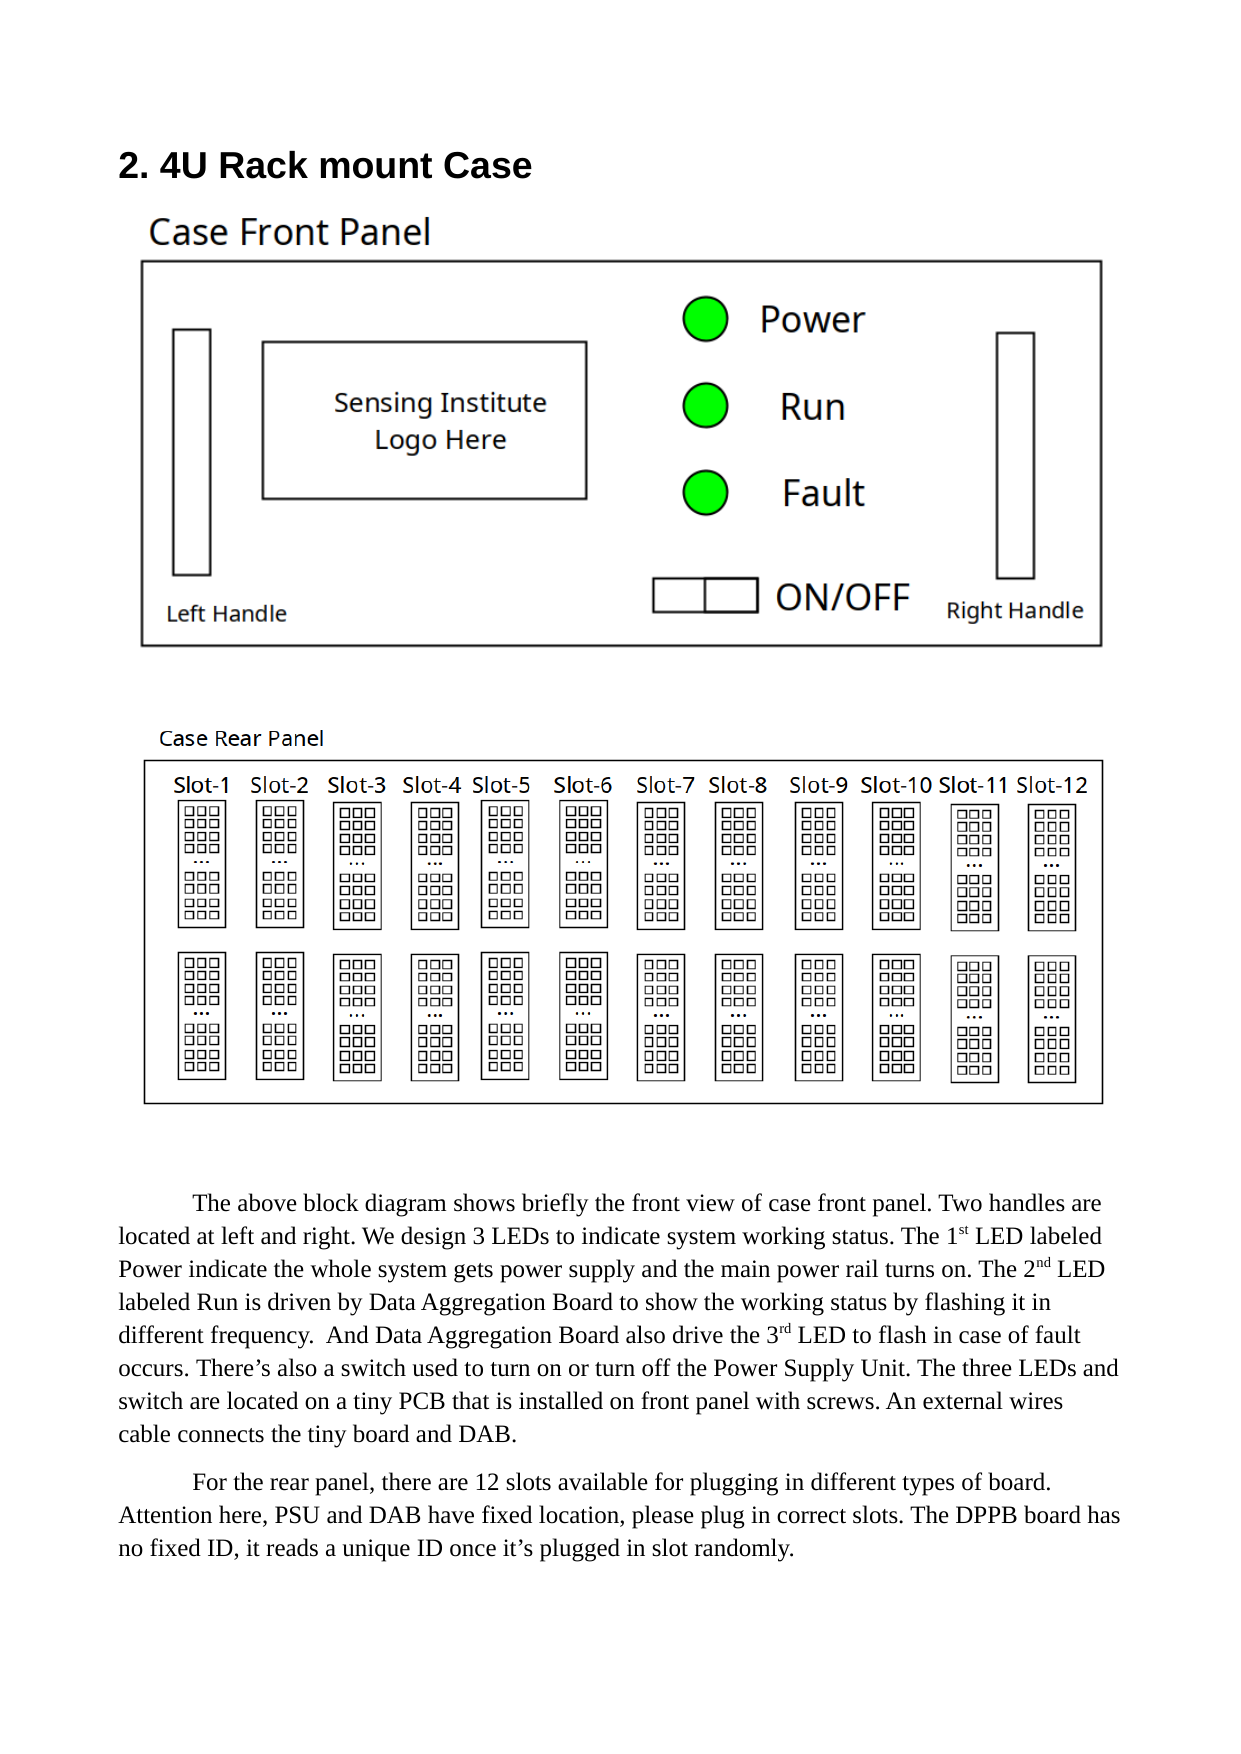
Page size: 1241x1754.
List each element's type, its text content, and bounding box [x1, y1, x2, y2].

subtitle 2. 4U Rack mount Case [118, 143, 1122, 186]
picture [118, 198, 1123, 662]
text For the rear panel, there are 12 slots available for plugging in different types of board. Attention here, PSU and DAB have fixed location, please plug in correct slots. The DPPB board has no fixed ID, it reads a unique ID once it’s plugged in slot randomly. [118, 1467, 1122, 1562]
text The above block diagram shows briefly the front view of case front panel. Two handles are located at left and right. We design 3 LEDs to indicate system working status. The 1st LED labeled Power indicate the whole system gets power supply and the main power rail turns on. The 2nd LED labeled Run is driven by Data Aggregation Board to show the working status by flashing it in different frequency. And Data Aggregation Board also drive the 3rd LED to flash in case of fault occurs. There’s also a switch used to turn on or turn off the Power Supply Unit. The three LEDs and switch are located on a tiny PCB that is installed on front panel with screws. An external wires cable connects the tiny board and DAB. [118, 1188, 1122, 1448]
picture [118, 726, 1123, 1118]
